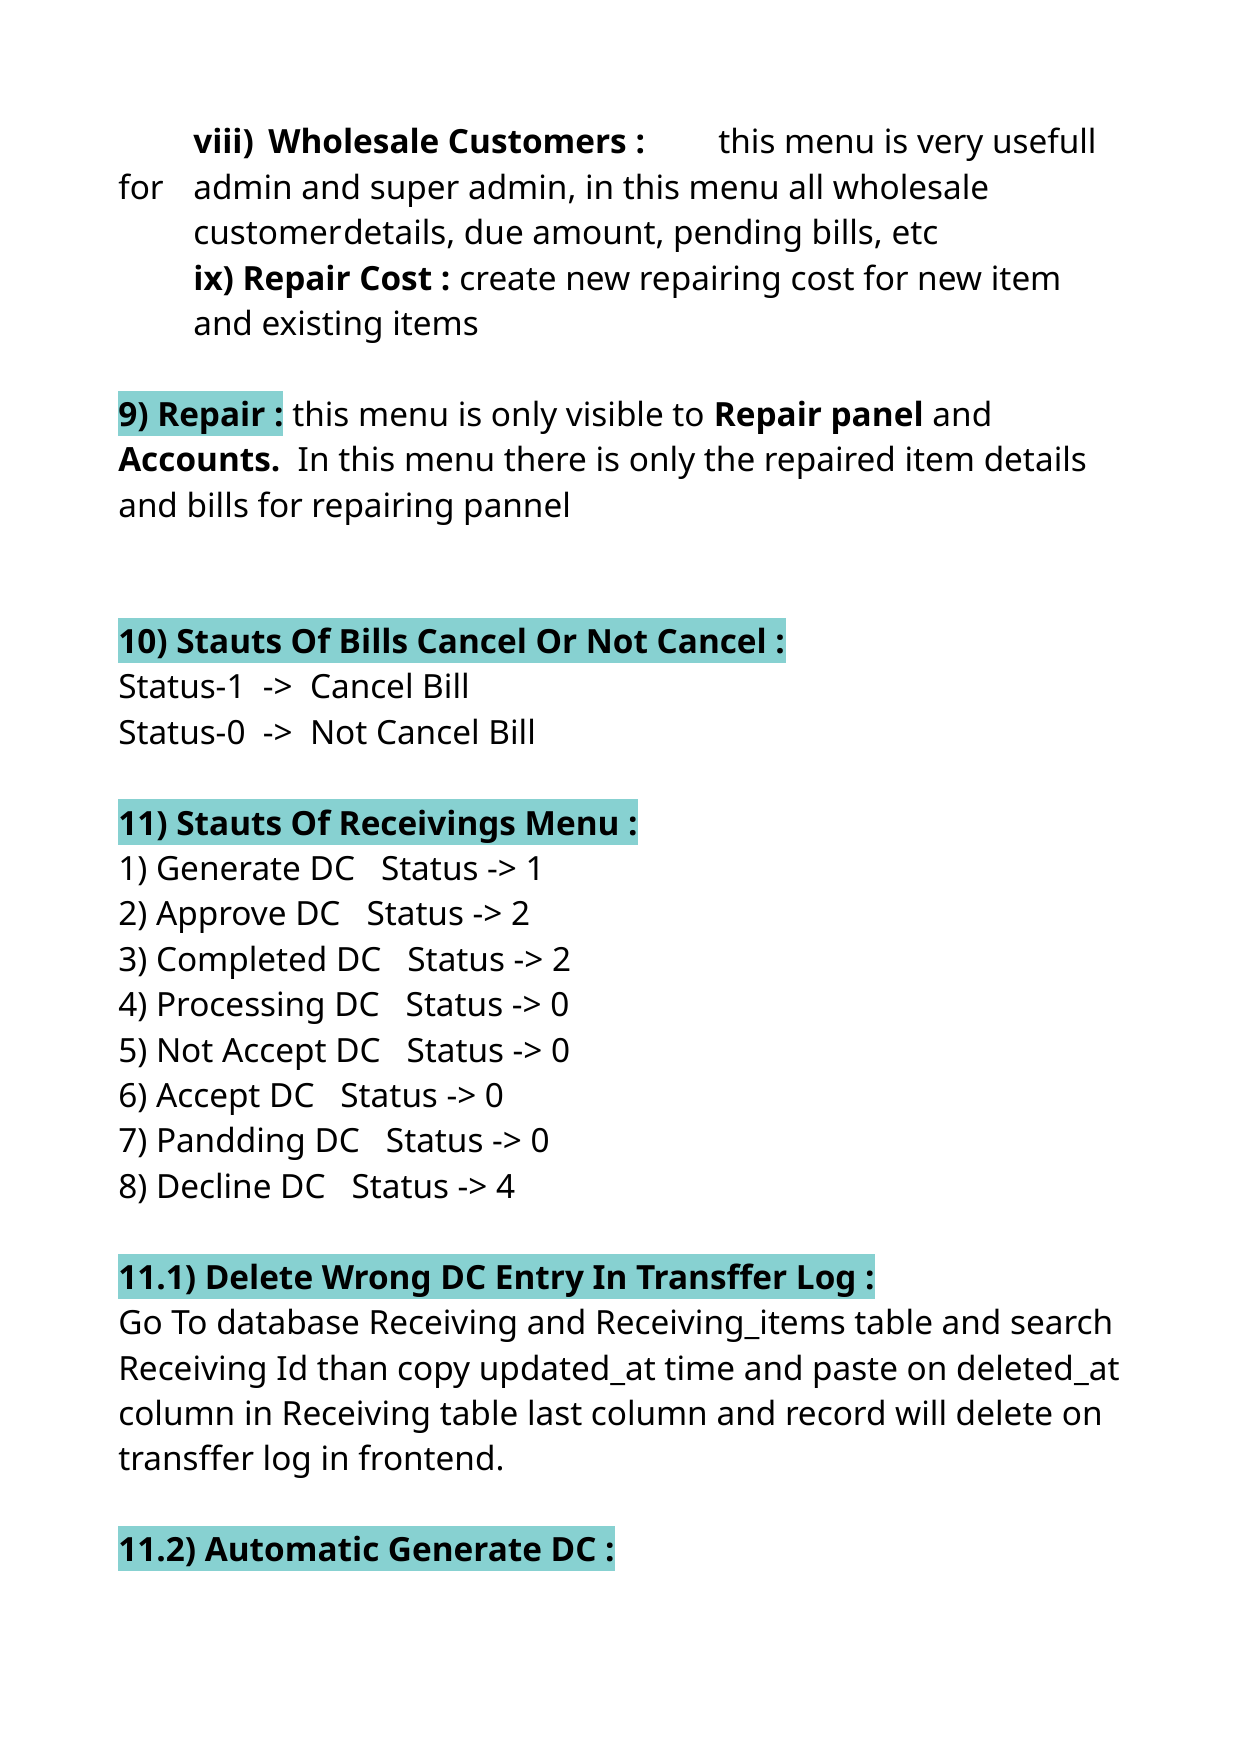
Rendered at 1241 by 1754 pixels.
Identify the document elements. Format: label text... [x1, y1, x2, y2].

text Status-1 -> Cancel Bill [118, 663, 1122, 708]
text 9) Repair : this menu is only visible to Repair panel and Accounts. In this menu there is only the repaired item details and bills for repairing pannel [118, 391, 1122, 527]
text 8) Decline DC Status -> 4 [118, 1163, 1122, 1208]
text viii) Wholesale Customers : this menu is very usefull for admin and super admin, in this menu all wholesale customer details, due amount, pending bills, etc [118, 118, 1122, 254]
text 1) Generate DC Status -> 1 [118, 845, 1122, 890]
text 10) Stauts Of Bills Cancel Or Not Cancel : [118, 618, 1122, 663]
text 6) Accept DC Status -> 0 [118, 1072, 1122, 1117]
text 7) Pandding DC Status -> 0 [118, 1117, 1122, 1163]
text 11.2) Automatic Generate DC : [118, 1526, 1122, 1571]
text 5) Not Accept DC Status -> 0 [118, 1026, 1122, 1072]
text 11) Stauts Of Receivings Menu : [118, 799, 1122, 845]
text ix) Repair Cost : create new repairing cost for new item and existing items [118, 254, 1122, 345]
text Go To database Receiving and Receiving_items table and search Receiving Id than copy updated_at time and paste on deleted_at column in Receiving table last column and record will delete on transffer log in frontend. [118, 1299, 1122, 1481]
text 4) Processing DC Status -> 0 [118, 981, 1122, 1026]
text 11.1) Delete Wrong DC Entry In Transffer Log : [118, 1253, 1122, 1299]
text 3) Completed DC Status -> 2 [118, 936, 1122, 981]
text 2) Approve DC Status -> 2 [118, 890, 1122, 936]
text Status-0 -> Not Cancel Bill [118, 708, 1122, 754]
